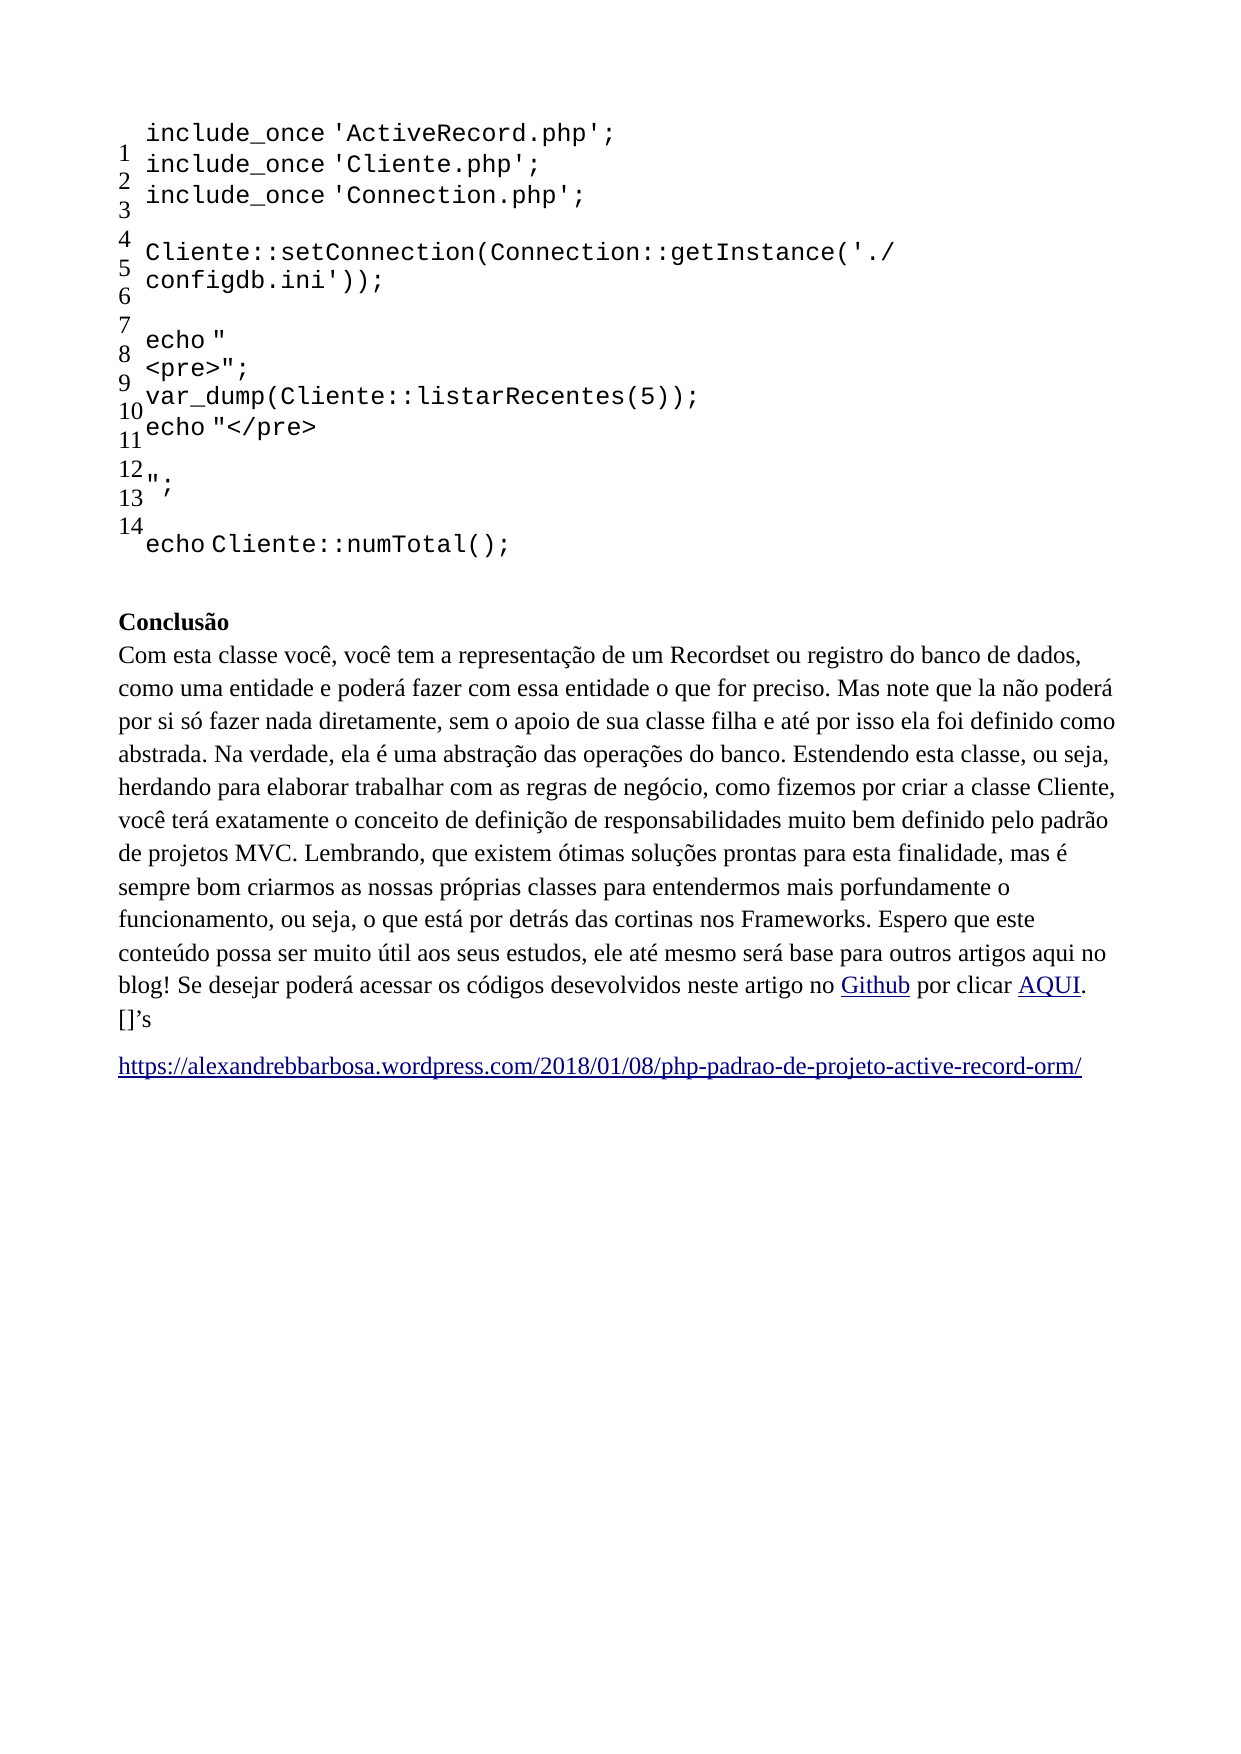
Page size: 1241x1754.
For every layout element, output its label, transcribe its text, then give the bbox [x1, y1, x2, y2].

text Conclusão Com esta classe você, você tem a representação de um Recordset ou registro do banco de dados, como uma entidade e poderá fazer com essa entidade o que for preciso. Mas note que la não poderá por si só fazer nada diretamente, sem o apoio de sua classe filha e até por isso ela foi definido como abstrada. Na verdade, ela é uma abstração das operações do banco. Estendendo esta classe, ou seja, herdando para elaborar trabalhar com as regras de negócio, como fizemos por criar a classe Cliente, você terá exatamente o conceito de definição de responsabilidades muito bem definido pelo padrão de projetos MVC. Lembrando, que existem ótimas soluções prontas para esta finalidade, mas é sempre bom criarmos as nossas próprias classes para entendermos mais porfundamente o funcionamento, ou seja, o que está por detrás das cortinas nos Frameworks. Espero que este conteúdo possa ser muito útil aos seus estudos, ele até mesmo será base para outros artigos aqui no blog! Se desejar poderá acessar os códigos desevolvidos neste artigo no Github por clicar AQUI. []’s [118, 607, 1122, 1032]
table_header 1 2 3 4 5 6 7 8 9 10 11 12 13 14 [118, 118, 145, 560]
table_header include_once 'ActiveRecord.php'; include_once 'Cliente.php'; include_once 'Connection.php'; Cliente::setConnection(Connection::getInstance('./configdb.ini')); echo " <pre>"; var_dump(Cliente::listarRecentes(5)); echo "</pre> "; echo Cliente::numTotal(); [145, 118, 1122, 560]
text https://alexandrebbarbosa.wordpress.com/2018/01/08/php-padrao-de-projeto-active-record-orm/ [118, 1051, 1122, 1080]
